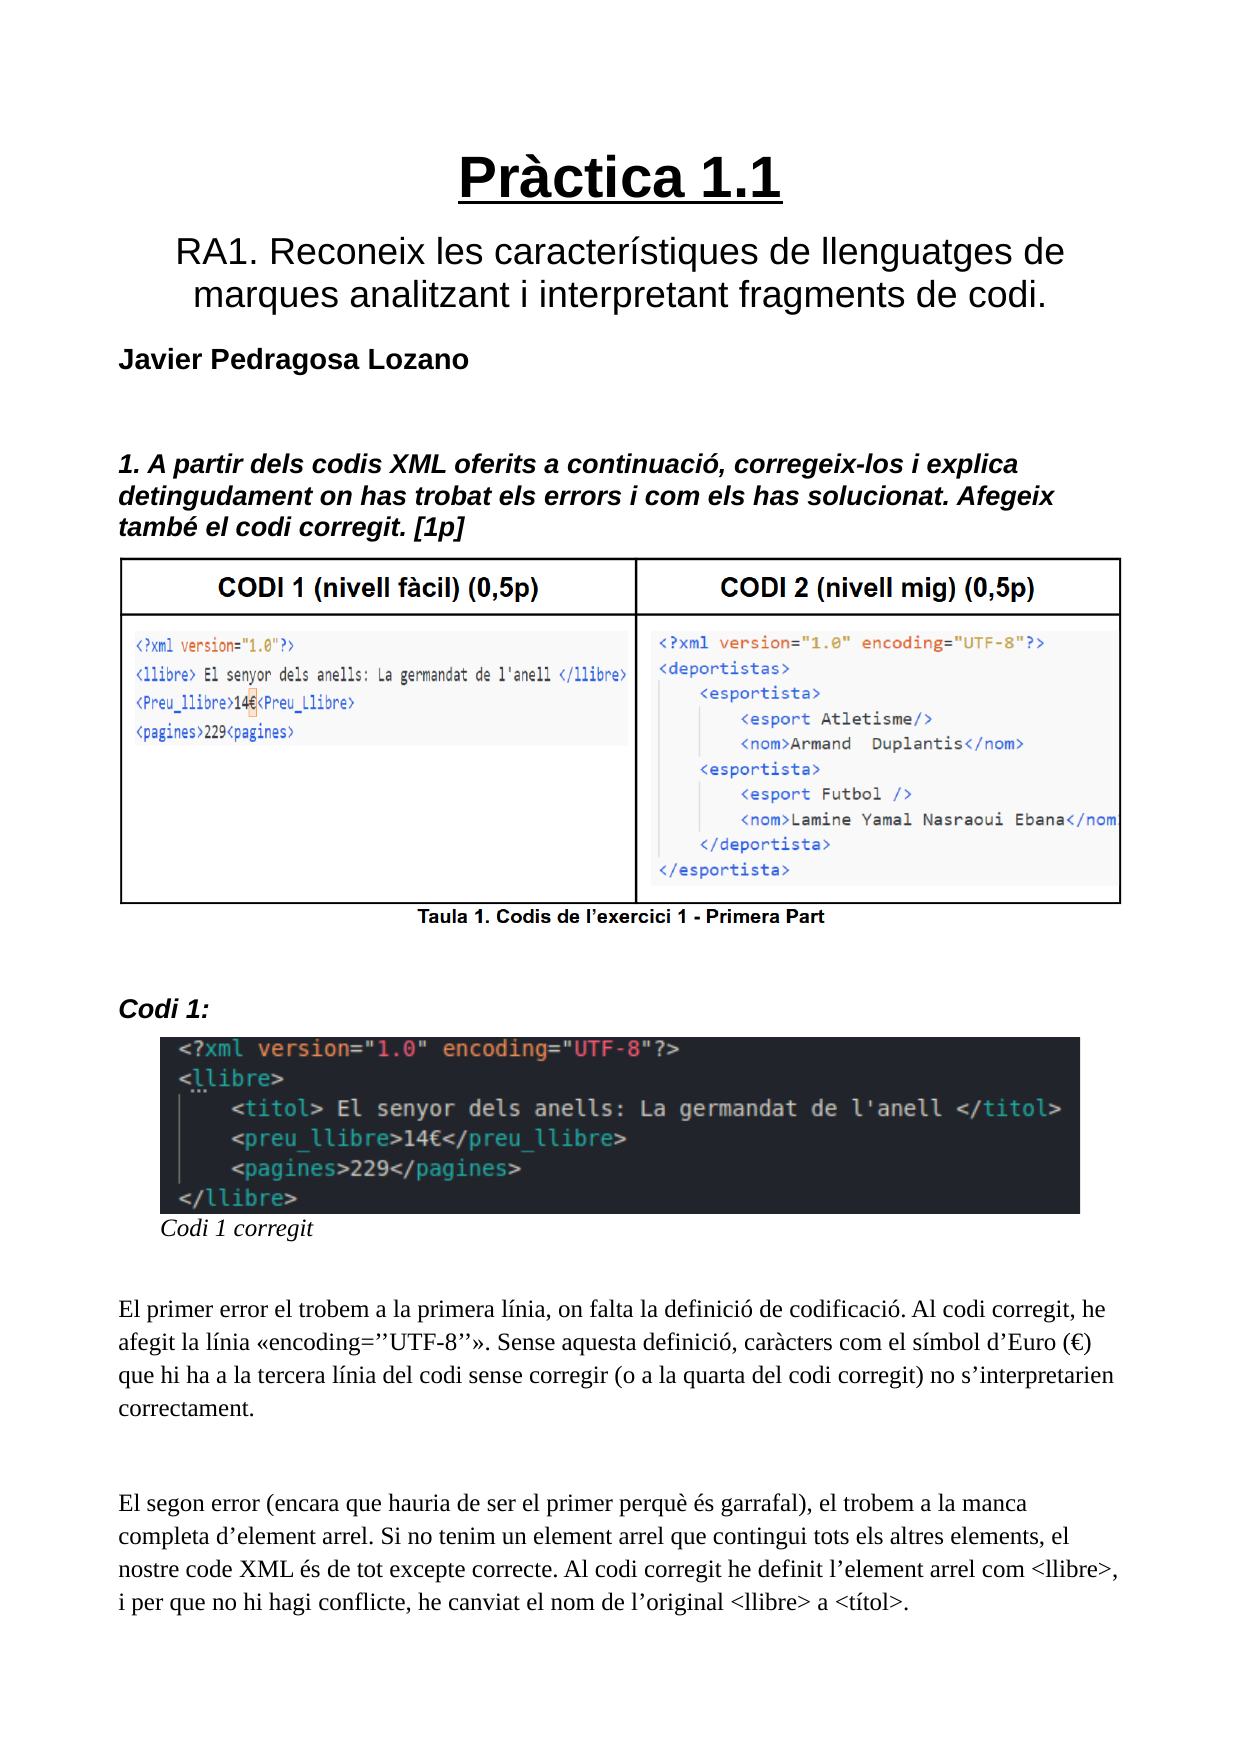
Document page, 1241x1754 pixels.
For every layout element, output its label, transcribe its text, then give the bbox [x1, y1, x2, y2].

text Codi 1 corregit [160, 1214, 1080, 1242]
subtitle 1. A partir dels codis XML oferits a continuació, corregeix-los i explica detingudament on has trobat els errors i com els has solucionat. Afegeix també el codi corregit. [1p] [118, 448, 1122, 542]
picture [118, 554, 1123, 929]
title Pràctica 1.1 [118, 143, 1122, 210]
text El primer error el trobem a la primera línia, on falta la definició de codificació. Al codi corregit, he afegit la línia «encoding=’’UTF-8’’». Sense aquesta definició, caràcters com el símbol d’Euro (€) que hi ha a la tercera línia del codi sense corregir (o a la quarta del codi corregit) no s’interpretarien correctament. [118, 1294, 1122, 1422]
subtitle RA1. Reconeix les característiques de llenguatges de marques analitzant i interpretant fragments de codi. [118, 229, 1122, 315]
picture [160, 1037, 1081, 1214]
text El segon error (encara que hauria de ser el primer perquè és garrafal), el trobem a la manca completa d’element arrel. Si no tenim un element arrel que contingui tots els altres elements, el nostre code XML és de tot excepte correcte. Al codi corregit he definit l’element arrel com <llibre>, i per que no hi hagi conflicte, he canviat el nom de l’original <llibre> a <títol>. [118, 1488, 1122, 1616]
subtitle Codi 1: [118, 993, 1122, 1024]
subtitle Javier Pedragosa Lozano [118, 342, 1122, 376]
